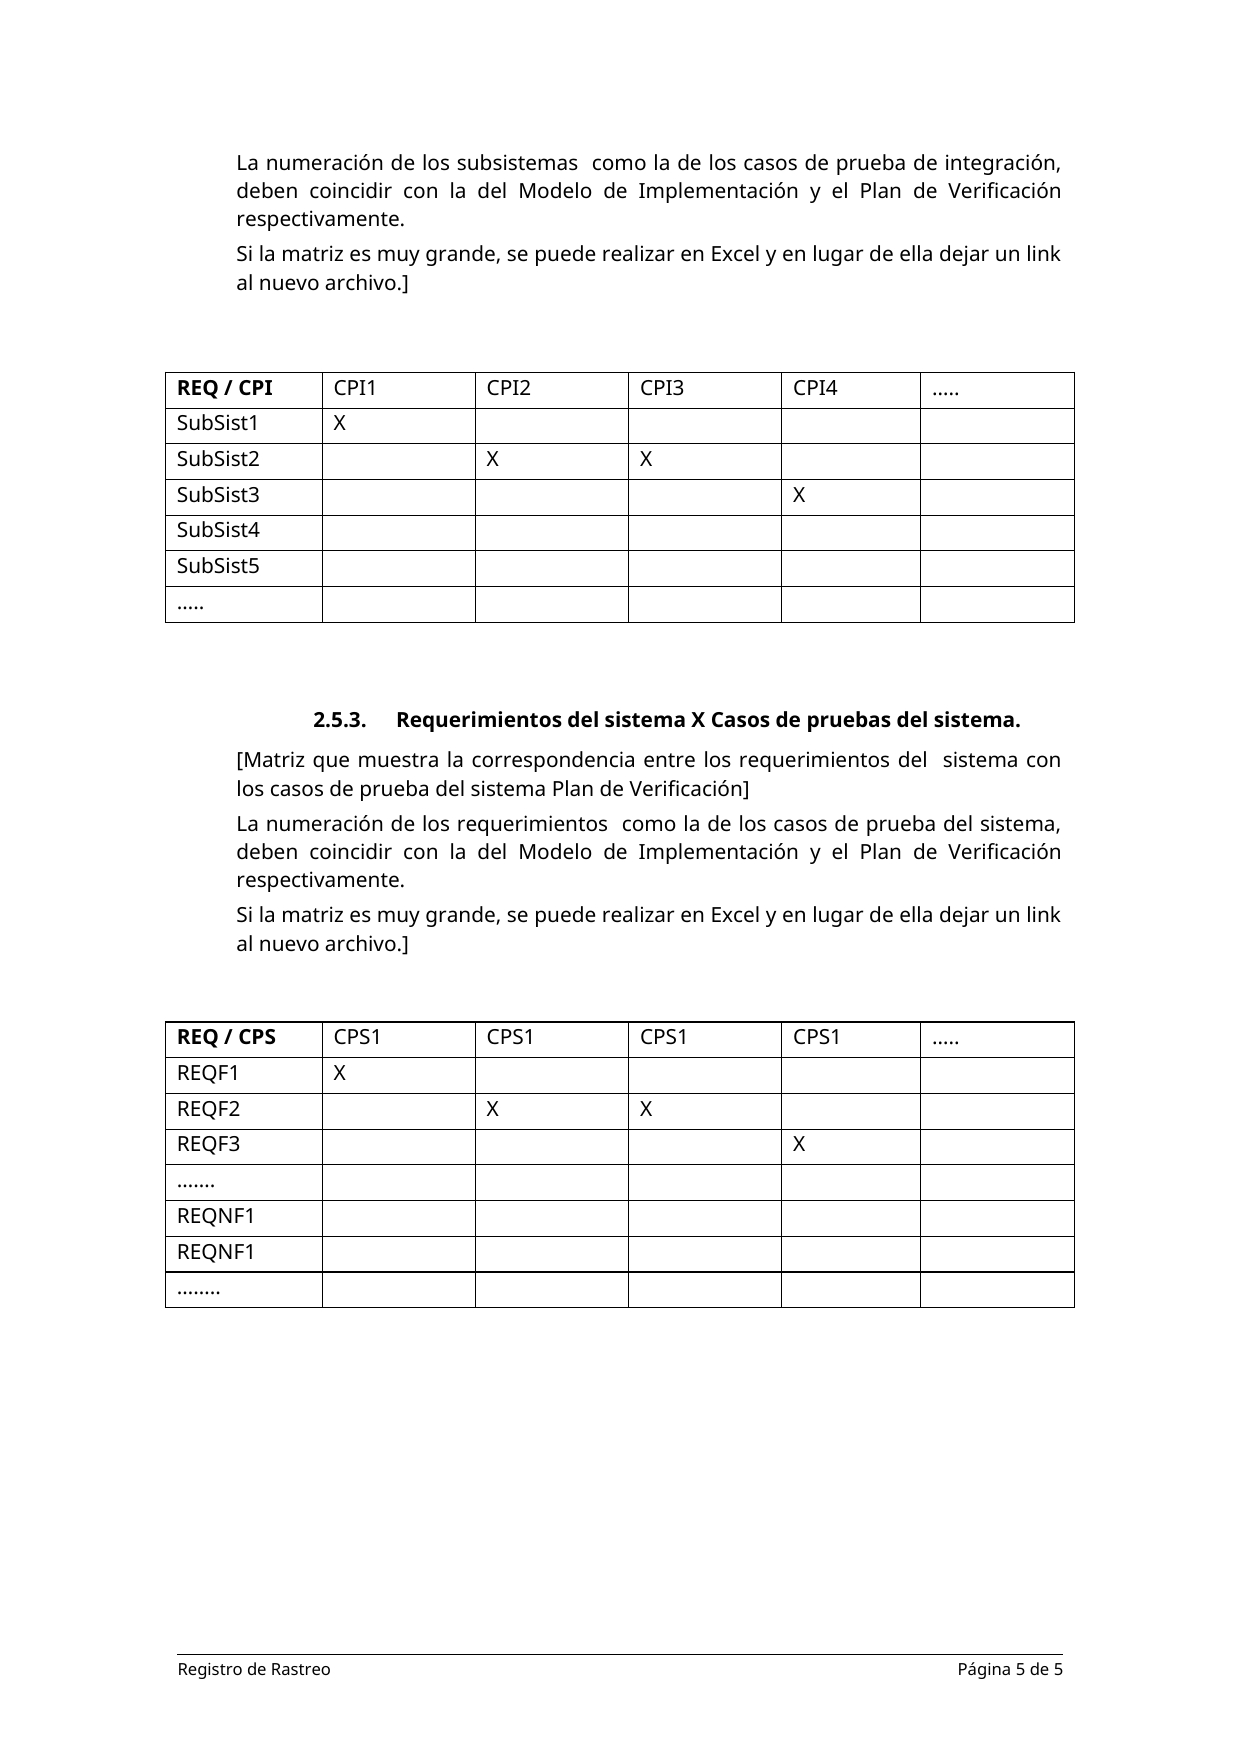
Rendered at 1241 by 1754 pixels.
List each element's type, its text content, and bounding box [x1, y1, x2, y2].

table_cell SubSist1 [166, 409, 322, 443]
table_cell [921, 1237, 1074, 1271]
table_cell [323, 444, 475, 479]
table_cell [629, 480, 781, 514]
table_cell [629, 1201, 781, 1236]
text La numeración de los requerimientos como la de los casos de prueba del sistema, deben coincidir con la del Modelo de Implementación y el Plan de Verificación respectivamente. [236, 809, 1063, 894]
table_cell X [476, 444, 628, 479]
table_cell [782, 1165, 920, 1200]
table_cell [323, 1165, 475, 1200]
table_cell REQF1 [166, 1058, 322, 1093]
table_cell [323, 1237, 475, 1271]
table_cell X [782, 480, 920, 514]
table_cell REQNF1 [166, 1237, 322, 1271]
table_cell [921, 1273, 1074, 1307]
table_cell REQF3 [166, 1130, 322, 1164]
table_cell [629, 1165, 781, 1200]
table_cell X [782, 1130, 920, 1164]
list Requerimientos del sistema X Casos de pruebas del sistema. [313, 705, 1063, 733]
table_cell X [323, 1058, 475, 1093]
table_cell [323, 1201, 475, 1236]
table_header CPS1 [629, 1023, 781, 1057]
table_cell [921, 1165, 1074, 1200]
table_cell [629, 1237, 781, 1271]
table_cell [476, 1201, 628, 1236]
table_cell [782, 1237, 920, 1271]
table_cell ….. [166, 587, 322, 622]
table_cell [476, 1058, 628, 1093]
table_cell [476, 1273, 628, 1307]
table_header CPI4 [782, 373, 920, 407]
table_cell [921, 1130, 1074, 1164]
table_cell [921, 551, 1074, 586]
table_cell X [476, 1094, 628, 1128]
table_cell [629, 409, 781, 443]
table_cell [476, 480, 628, 514]
table_cell [782, 516, 920, 550]
table_cell [782, 1273, 920, 1307]
table_cell [782, 409, 920, 443]
table_cell [921, 1058, 1074, 1093]
table_cell SubSist4 [166, 516, 322, 550]
table_header CPI3 [629, 373, 781, 407]
table_header ….. [921, 1023, 1074, 1057]
text Si la matriz es muy grande, se puede realizar en Excel y en lugar de ella dejar un link al nuevo archivo.] [236, 239, 1063, 296]
table_cell [629, 1058, 781, 1093]
table_cell SubSist2 [166, 444, 322, 479]
table_header CPS1 [476, 1023, 628, 1057]
table_cell [323, 1273, 475, 1307]
table_cell [921, 444, 1074, 479]
table_cell [476, 516, 628, 550]
table_cell [629, 1273, 781, 1307]
table_cell [782, 587, 920, 622]
table_cell [323, 480, 475, 514]
table_header CPI1 [323, 373, 475, 407]
table_cell [921, 587, 1074, 622]
table_cell X [629, 1094, 781, 1128]
table_cell REQF2 [166, 1094, 322, 1128]
table_cell [921, 409, 1074, 443]
table_cell X [323, 409, 475, 443]
text [Matriz que muestra la correspondencia entre los requerimientos del sistema con los casos de prueba del sistema Plan de Verificación] [236, 746, 1063, 802]
table_cell [323, 1094, 475, 1128]
table_cell [921, 480, 1074, 514]
table_cell [921, 1094, 1074, 1128]
table_cell [323, 551, 475, 586]
table_header CPS1 [782, 1023, 920, 1057]
table_cell REQNF1 [166, 1201, 322, 1236]
table_cell [476, 1130, 628, 1164]
table_cell [476, 409, 628, 443]
table_cell [782, 444, 920, 479]
table_header REQ / CPI [166, 373, 322, 407]
table_cell [782, 1094, 920, 1128]
table_header ….. [921, 373, 1074, 407]
table_cell [782, 1058, 920, 1093]
table_cell X [629, 444, 781, 479]
table_cell [323, 516, 475, 550]
table_cell [476, 551, 628, 586]
table_cell SubSist3 [166, 480, 322, 514]
table_cell …….. [166, 1273, 322, 1307]
text Si la matriz es muy grande, se puede realizar en Excel y en lugar de ella dejar un link al nuevo archivo.] [236, 900, 1063, 957]
table_cell [782, 1201, 920, 1236]
table_cell [921, 1201, 1074, 1236]
table_cell [476, 1237, 628, 1271]
table_header REQ / CPS [166, 1023, 322, 1057]
table_cell ……. [166, 1165, 322, 1200]
table_header CPS1 [323, 1023, 475, 1057]
table_cell [323, 587, 475, 622]
table_cell [629, 551, 781, 586]
table_cell SubSist5 [166, 551, 322, 586]
table_cell [629, 587, 781, 622]
text La numeración de los subsistemas como la de los casos de prueba de integración, deben coincidir con la del Modelo de Implementación y el Plan de Verificación respectivamente. [236, 148, 1063, 233]
table_cell [476, 1165, 628, 1200]
table_cell [629, 1130, 781, 1164]
table_cell [629, 516, 781, 550]
table_header CPI2 [476, 373, 628, 407]
table_cell [921, 516, 1074, 550]
table_cell [782, 551, 920, 586]
table_cell [476, 587, 628, 622]
table_cell [323, 1130, 475, 1164]
